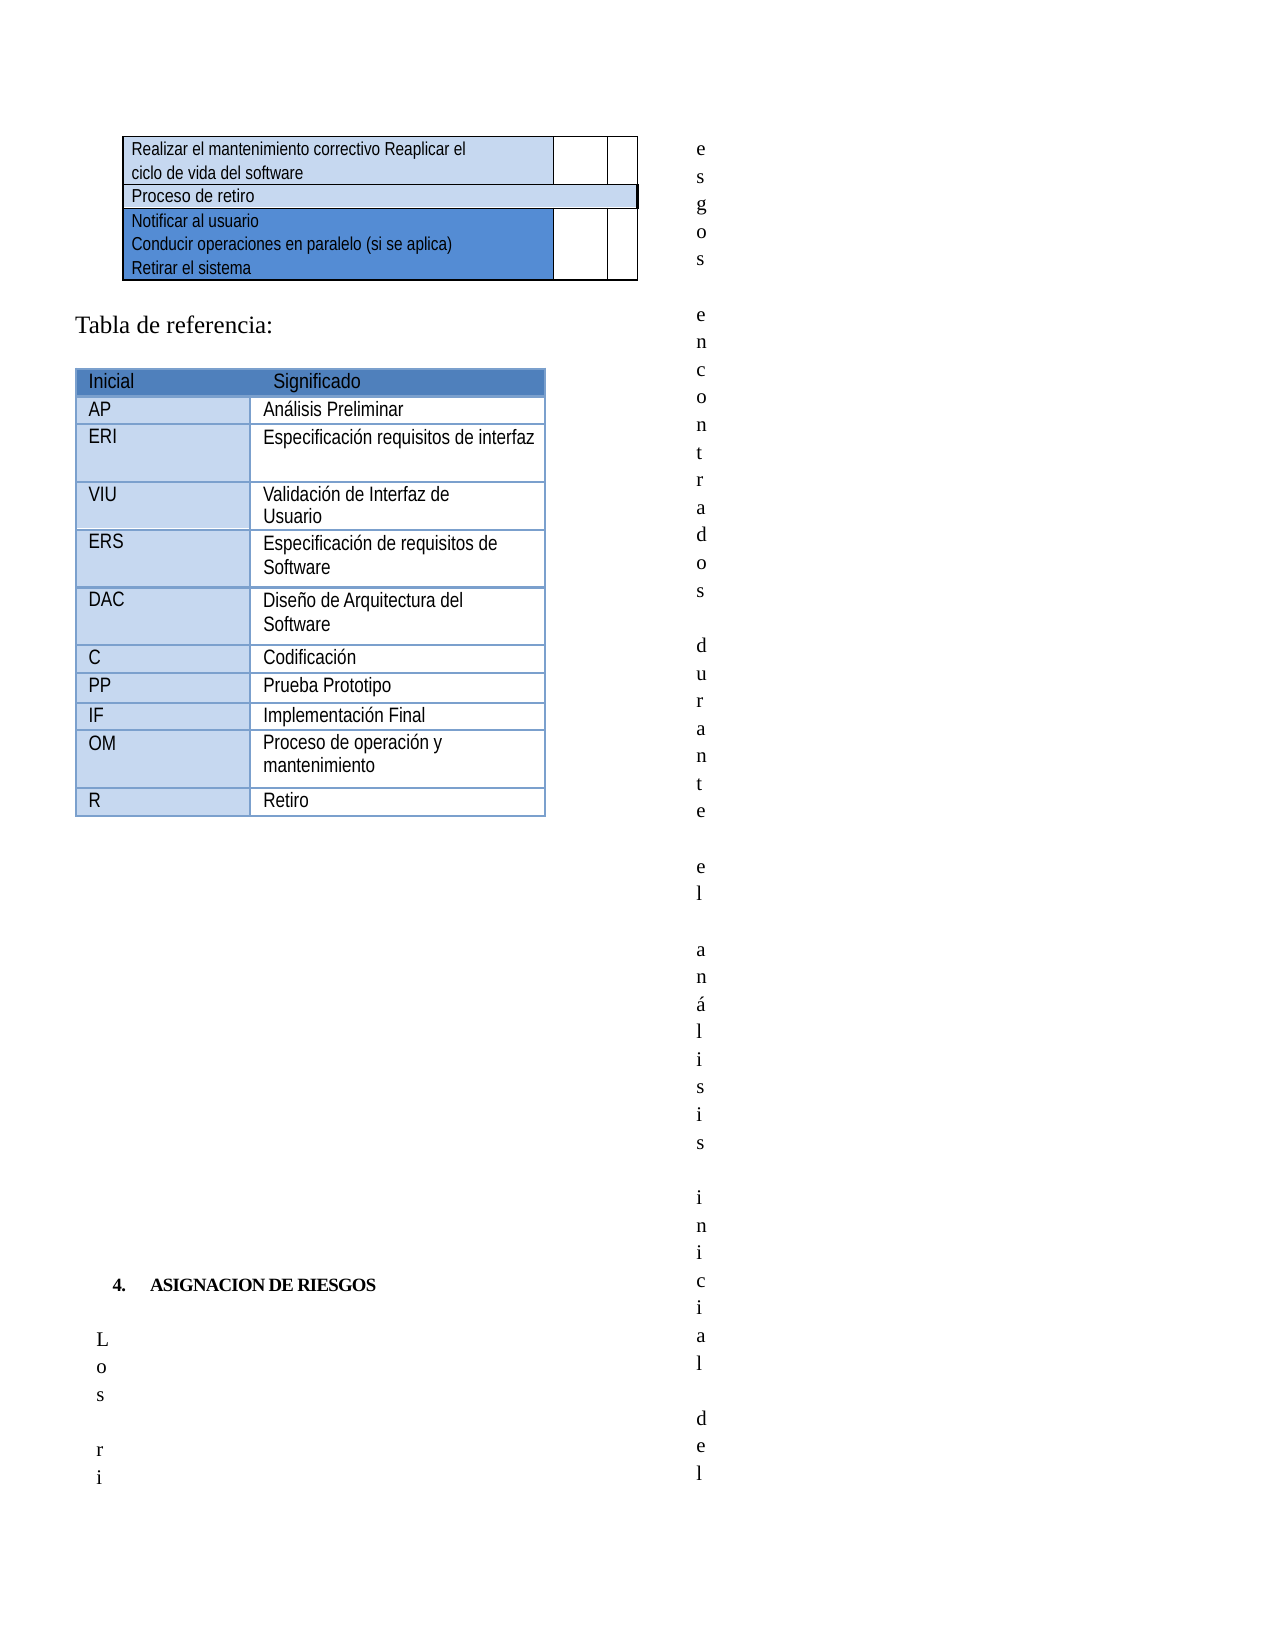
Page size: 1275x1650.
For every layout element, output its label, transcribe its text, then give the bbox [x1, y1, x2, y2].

table_cell Análisis Preliminar [251, 398, 544, 423]
table_cell Prueba Prototipo [251, 674, 544, 702]
table_cell [553, 185, 636, 207]
table_cell [554, 209, 607, 279]
table_cell OM [77, 731, 249, 787]
table_cell Validación de Interfaz de Usuario [251, 483, 544, 528]
table_cell AP [77, 398, 249, 423]
table_cell [608, 209, 637, 279]
table_cell Codificación [251, 646, 544, 672]
table_cell Retiro [251, 789, 544, 815]
table_cell ERS [77, 531, 249, 586]
table_cell PP [77, 674, 249, 702]
table_cell Realizar el mantenimiento correctivo Reaplicar el ciclo de vida del software [124, 137, 553, 184]
table_cell [554, 137, 607, 184]
table_cell Proceso de retiro [124, 185, 553, 207]
table_cell Implementación Final [251, 704, 544, 729]
table_cell VIU [77, 483, 249, 528]
table_cell Proceso de operación y mantenimiento [251, 731, 544, 787]
table_cell C [77, 646, 249, 672]
table_cell IF [77, 704, 249, 729]
table_cell ERI [77, 425, 249, 481]
text Tabla de referencia: [75, 310, 600, 339]
table_cell Especificación de requisitos de Software [251, 531, 544, 586]
table_cell Diseño de Arquitectura del Software [251, 589, 544, 644]
table_cell Especificación requisitos de interfaz [251, 425, 544, 481]
table_cell R [77, 789, 249, 815]
table_header Inicial Significado [77, 370, 544, 395]
list ASIGNACION DE RIESGOS [112, 1274, 600, 1296]
table_cell Notificar al usuario Conducir operaciones en paralelo (si se aplica) Retirar el sistema [124, 209, 553, 279]
table_cell [608, 137, 637, 184]
table_cell DAC [77, 589, 249, 644]
